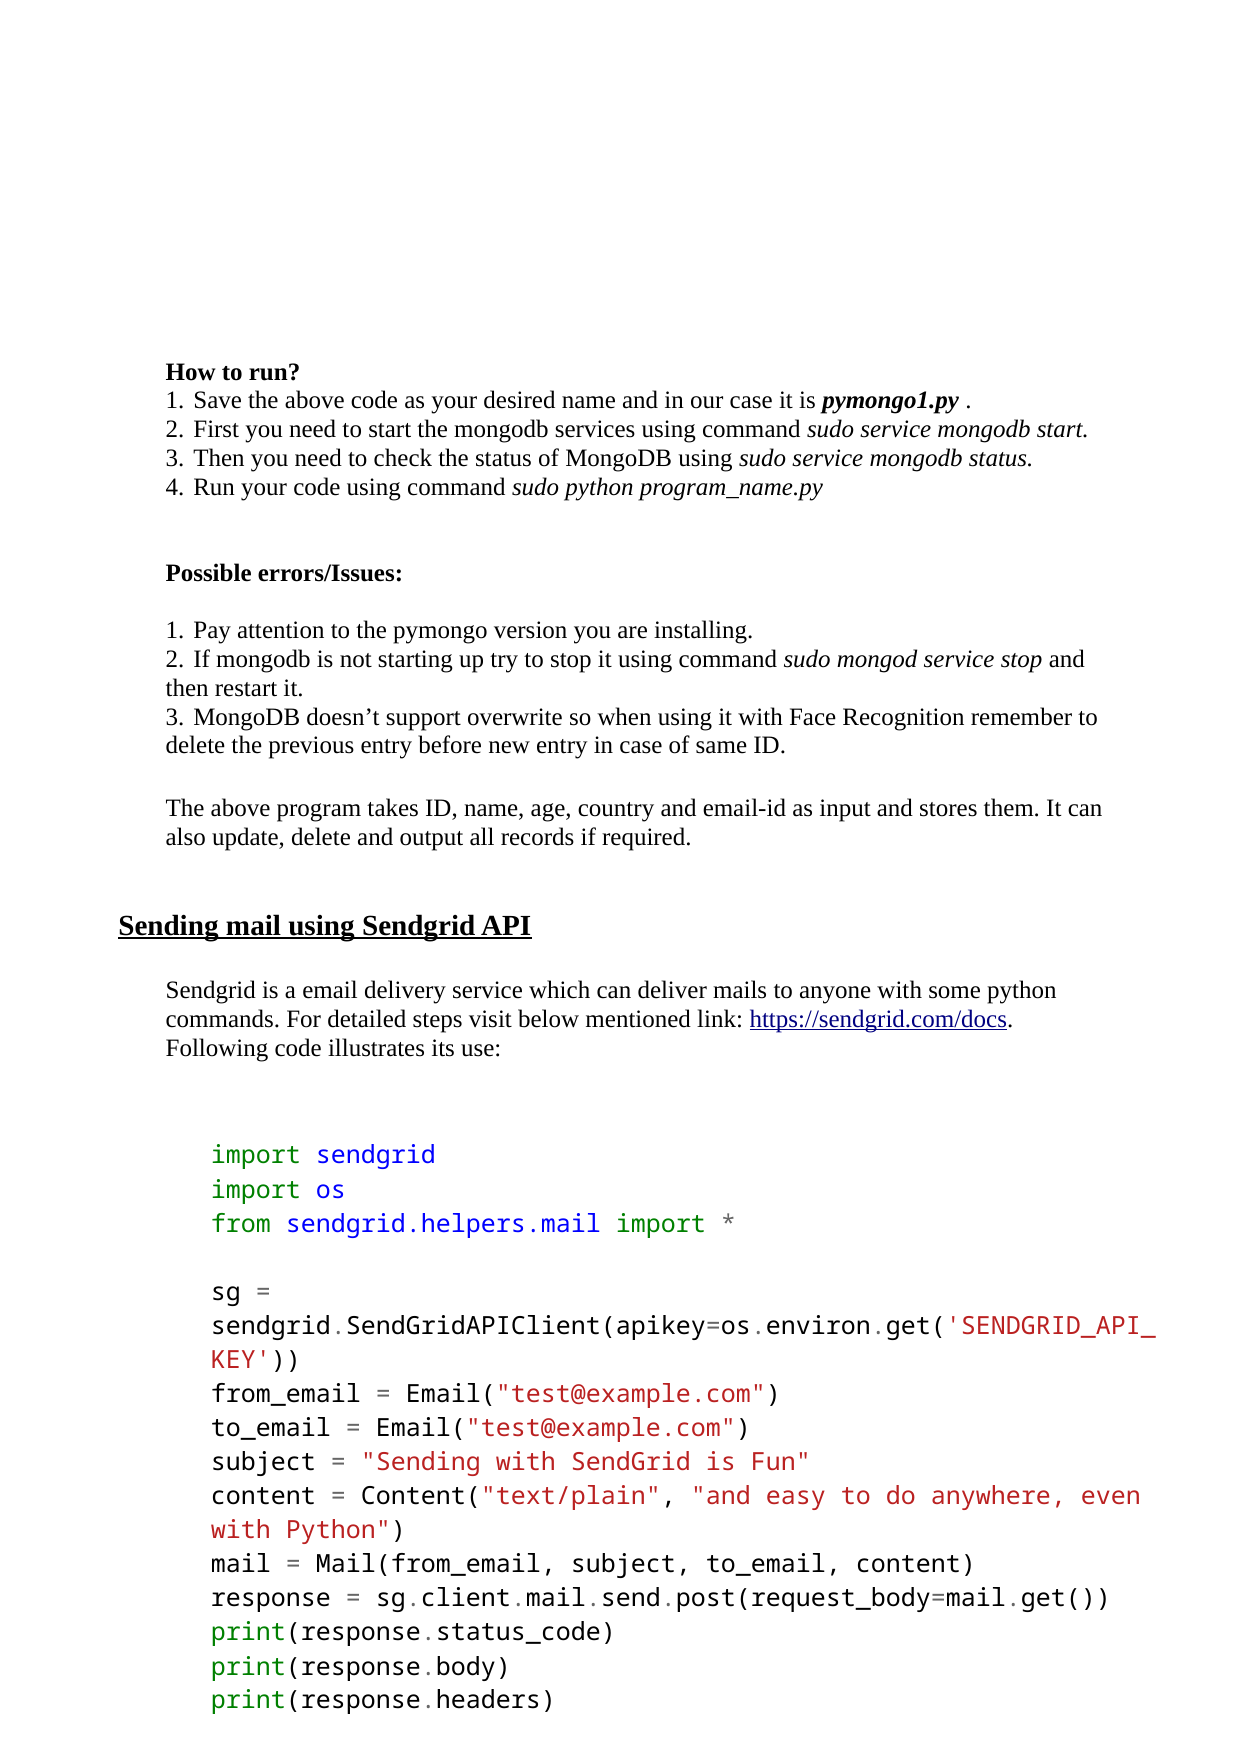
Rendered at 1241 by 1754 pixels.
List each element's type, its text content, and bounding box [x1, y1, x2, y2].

list First you need to start the mongodb services using command sudo service mongodb start. [165, 414, 1122, 443]
list Then you need to check the status of MongoDB using sudo service mongodb status. [165, 443, 1122, 472]
text How to run? [165, 357, 1122, 385]
list Save the above code as your desired name and in our case it is pymongo1.py . [165, 385, 1122, 414]
list If mongodb is not starting up try to stop it using command sudo mongod service stop and then restart it. [165, 644, 1122, 702]
list Run your code using command sudo python program_name.py [165, 472, 1122, 500]
text Sending mail using Sendgrid API [118, 908, 1122, 942]
text Possible errors/Issues: [165, 558, 1122, 587]
list Pay attention to the pymongo version you are installing. [165, 615, 1122, 644]
text Sendgrid is a email delivery service which can deliver mails to anyone with some python commands. For detailed steps visit below mentioned link: https://sendgrid.com/docs. Following code illustrates its use: [165, 975, 1122, 1061]
text The above program takes ID, name, age, country and email-id as input and stores them. It can also update, delete and output all records if required. [165, 793, 1122, 851]
list MongoDB doesn’t support overwrite so when using it with Face Recognition remember to delete the previous entry before new entry in case of same ID. [165, 702, 1122, 759]
